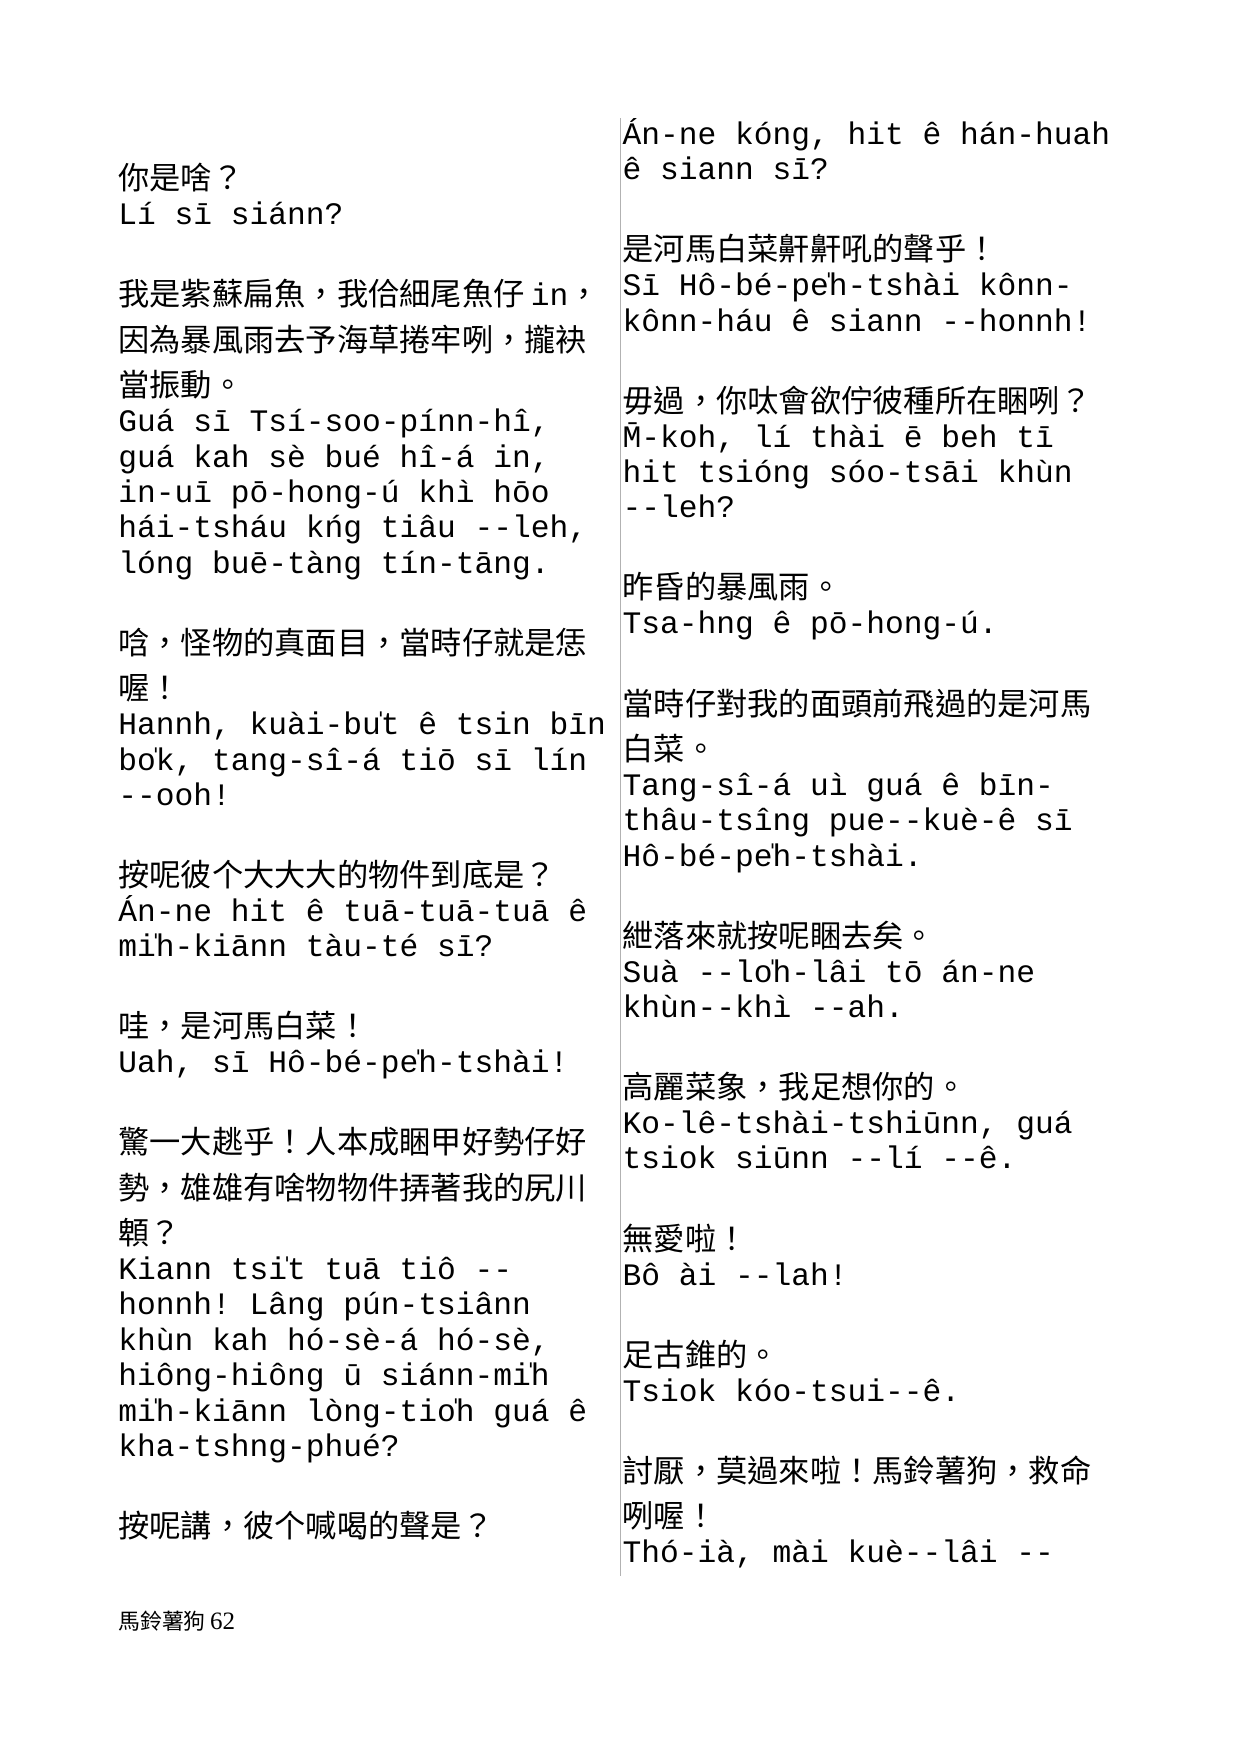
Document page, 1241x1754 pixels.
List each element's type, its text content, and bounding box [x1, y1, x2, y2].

text M̄-koh, lí thài ē beh tī hit tsióng sóo-tsāi khùn --leh? [622, 421, 1122, 527]
text 按呢講，彼个喊喝的聲是？ [118, 1501, 618, 1546]
text 當時仔對我的面頭前飛過的是河馬白菜。 [622, 679, 1122, 769]
text 是河馬白菜鼾鼾吼的聲乎！ [622, 224, 1122, 269]
text 我是紫蘇扁魚，我佮細尾魚仔in，因為暴風雨去予海草捲牢咧，攏袂當振動。 [118, 269, 618, 406]
text Thó-ià, mài kuè--lâi [622, 1536, 1122, 1572]
text 哇，是河馬白菜！ [118, 1002, 618, 1047]
text Uah, sī Hô-bé-pe̍h-tshài! [118, 1047, 618, 1082]
text Lí sī siánn? [118, 199, 618, 234]
text Tsa-hng ê pō-hong-ú. [622, 608, 1122, 643]
text 昨昏的暴風雨。 [622, 563, 1122, 608]
text 你是啥？ [118, 153, 618, 199]
text Tang-sî-á uì guá ê bīn-thâu-tsîng pue--kuè-ê sī Hô-bé-pe̍h-tshài. [622, 769, 1122, 875]
text Sī Hô-bé-pe̍h-tshài kônn-kônn-háu ê siann --honnh! [622, 269, 1122, 340]
text Suà --lo̍h-lâi tō án-ne khùn--khì --ah. [622, 956, 1122, 1027]
text Hannh, kuài-bu̍t ê tsin bīn bo̍k, tang-sî-á tiō sī lín --ooh! [118, 708, 618, 815]
text Tsiok kóo-tsui--ê. [622, 1375, 1122, 1410]
text Bô ài --lah! [622, 1259, 1122, 1294]
text 足古錐的。 [622, 1330, 1122, 1375]
text 高麗菜象，我足想你的。 [622, 1062, 1122, 1107]
text Ko-lê-tshài-tshiūnn, guá tsiok siūnn --lí --ê. [622, 1107, 1122, 1178]
text 驚一大趒乎！人本成睏甲好勢仔好勢，雄雄有啥物物件挵著我的尻川䫌？ [118, 1118, 618, 1253]
text 毋過，你呔會欲佇彼種所在睏咧？ [622, 376, 1122, 421]
text Guá sī Tsí-soo-pínn-hî, guá kah sè bué hî-á in, in-uī pō-hong-ú khì hōo hái-tsháu kńg tiâu --leh, lóng buē-tàng tín-tāng. [118, 406, 618, 583]
text 無愛啦！ [622, 1214, 1122, 1259]
text 討厭，莫過來啦！馬鈴薯狗，救命咧喔！ [622, 1446, 1122, 1536]
text 唅，怪物的真面目，當時仔就是恁喔！ [118, 618, 618, 708]
text 按呢彼个大大大的物件到底是？ [118, 850, 618, 895]
text Án-ne kóng, hit ê hán-huah ê siann sī? [622, 118, 1122, 189]
text 紲落來就按呢睏去矣。 [622, 911, 1122, 956]
text Án-ne hit ê tuā-tuā-tuā ê mi̍h-kiānn tàu-té sī? [118, 895, 618, 966]
text Kiann tsi̍t tuā tiô --honnh! Lâng pún-tsiânn khùn kah hó-sè-á hó-sè, hiông-hiông ū siánn-mi̍h mi̍h-kiānn lòng-tio̍h guá ê kha-tshng-phué? [118, 1253, 618, 1466]
